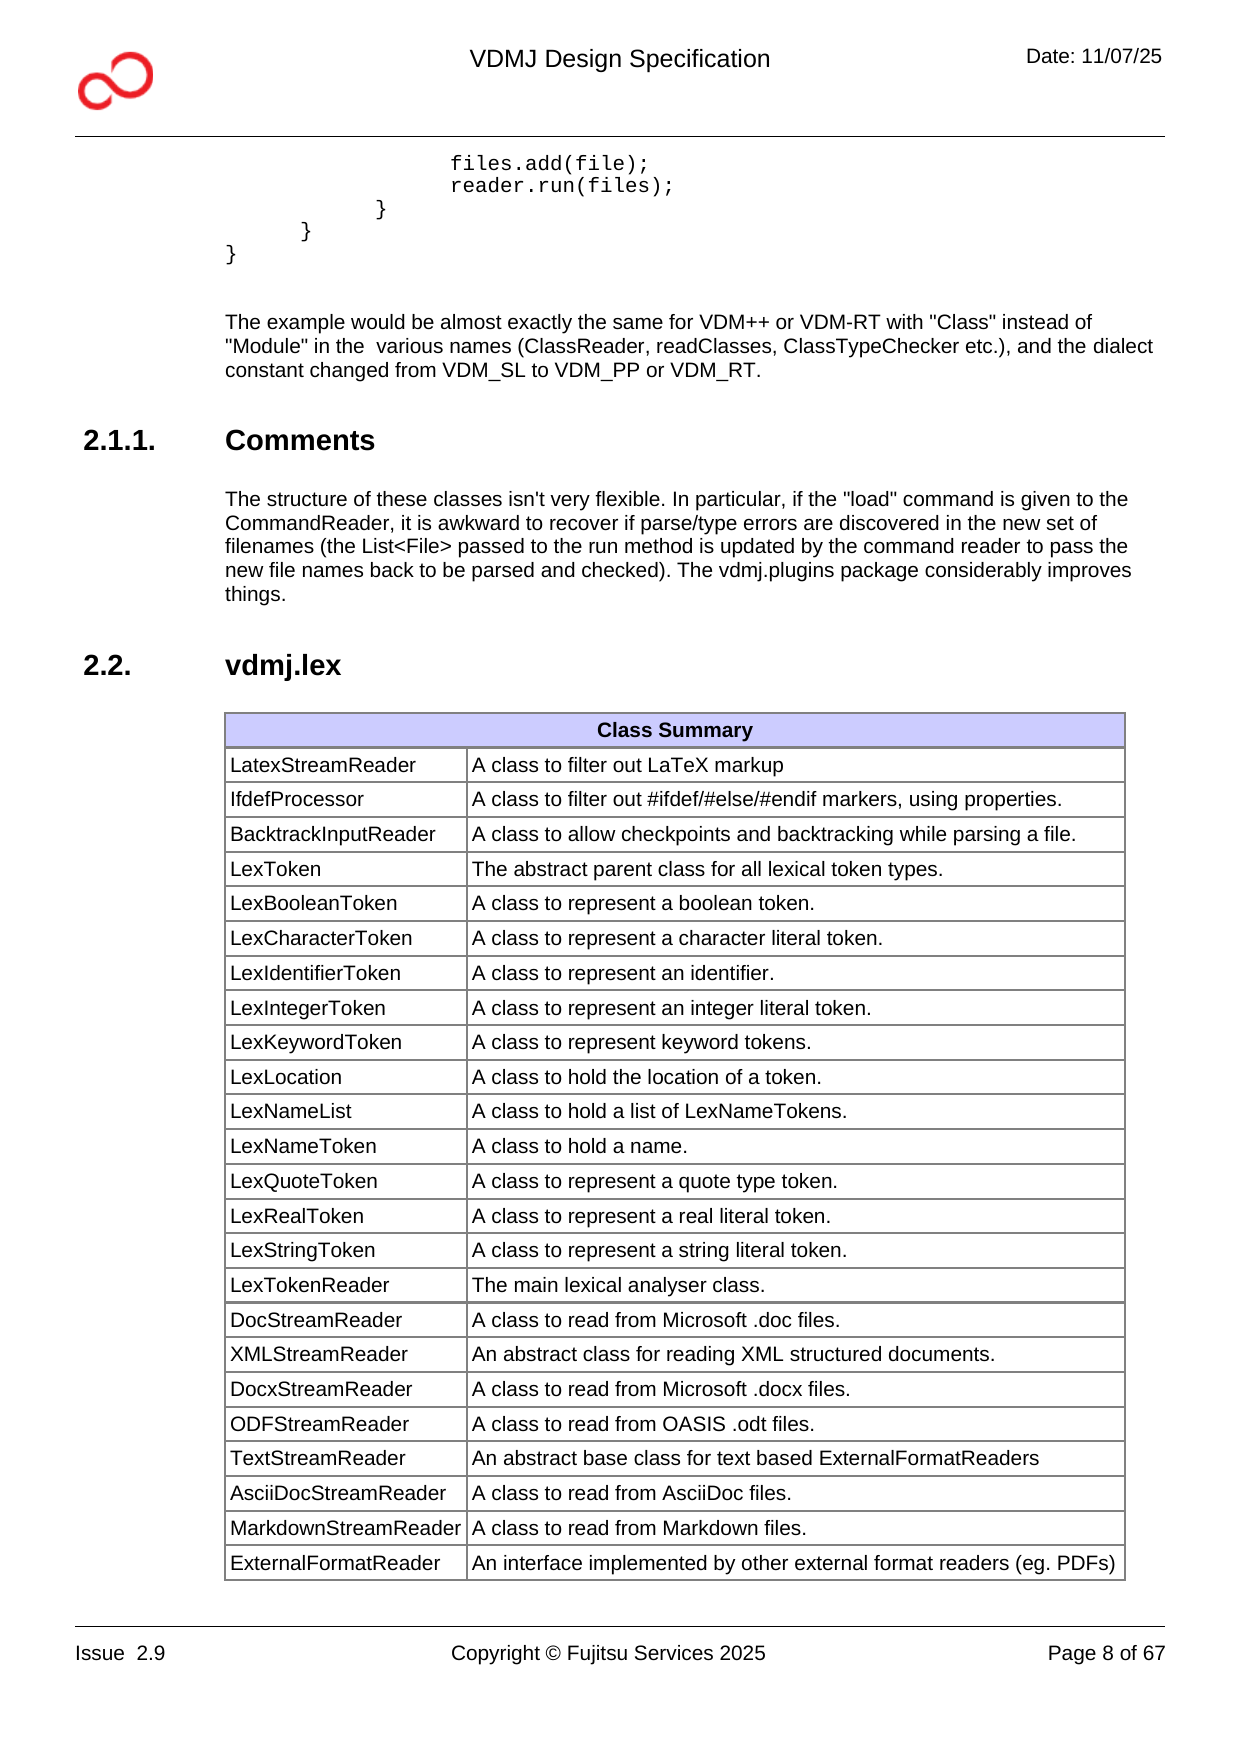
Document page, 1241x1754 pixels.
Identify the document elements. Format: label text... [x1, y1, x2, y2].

table_cell LexToken [226, 853, 466, 885]
table_cell LexStringToken [226, 1234, 466, 1267]
subtitle vdmj.lex [75, 649, 1165, 682]
subtitle Comments [75, 424, 1165, 457]
table_cell TextStreamReader [226, 1442, 466, 1475]
table_cell A class to represent keyword tokens. [468, 1026, 1124, 1059]
table_cell DocStreamReader [226, 1304, 466, 1336]
table_cell BacktrackInputReader [226, 818, 466, 851]
table_cell LexKeywordToken [226, 1026, 466, 1059]
table_cell A class to hold a name. [468, 1130, 1124, 1163]
table_cell A class to read from Microsoft .doc files. [468, 1304, 1124, 1336]
table_cell ODFStreamReader [226, 1408, 466, 1440]
table_cell A class to filter out LaTeX markup [468, 749, 1124, 781]
text } [225, 220, 1165, 242]
table_cell A class to read from OASIS .odt files. [468, 1408, 1124, 1440]
text } [225, 197, 1165, 220]
table_cell A class to represent a character literal token. [468, 922, 1124, 954]
text The structure of these classes isn't very flexible. In particular, if the "load" command is given to the CommandReader, it is awkward to recover if parse/type errors are discovered in the new set of filenames (the List<File> passed to the run method is updated by the command reader to pass the new file names back to be parsed and checked). The vdmj.plugins package considerably improves things. [225, 487, 1165, 607]
table_cell A class to represent a real literal token. [468, 1200, 1124, 1232]
table_cell A class to read from Markdown files. [468, 1512, 1124, 1544]
table_cell LatexStreamReader [226, 749, 466, 781]
table_cell AsciiDocStreamReader [226, 1477, 466, 1509]
table_cell The abstract parent class for all lexical token types. [468, 853, 1124, 885]
table_cell A class to read from Microsoft .docx files. [468, 1373, 1124, 1406]
table_cell The main lexical analyser class. [468, 1269, 1124, 1301]
table_cell An abstract class for reading XML structured documents. [468, 1338, 1124, 1371]
text } [225, 242, 1165, 265]
table_cell A class to represent a quote type token. [468, 1165, 1124, 1197]
table_cell LexRealToken [226, 1200, 466, 1232]
text reader.run(files); [225, 175, 1165, 197]
table_cell LexCharacterToken [226, 922, 466, 954]
table_cell LexNameToken [226, 1130, 466, 1163]
table_cell A class to allow checkpoints and backtracking while parsing a file. [468, 818, 1124, 851]
table_cell An abstract base class for text based ExternalFormatReaders [468, 1442, 1124, 1475]
table_cell A class to filter out #ifdef/#else/#endif markers, using properties. [468, 783, 1124, 816]
text files.add(file); [225, 152, 1165, 175]
table_cell LexQuoteToken [226, 1165, 466, 1197]
text The example would be almost exactly the same for VDM++ or VDM-RT with "Class" instead of "Module" in the various names (ClassReader, readClasses, ClassTypeChecker etc.), and the dialect constant changed from VDM_SL to VDM_PP or VDM_RT. [225, 310, 1165, 382]
table_header Class Summary [226, 714, 1124, 746]
table_cell DocxStreamReader [226, 1373, 466, 1406]
table_cell A class to represent a string literal token. [468, 1234, 1124, 1267]
table_cell ExternalFormatReader [226, 1546, 466, 1579]
table_cell LexIntegerToken [226, 991, 466, 1024]
table_cell LexNameList [226, 1095, 466, 1128]
table_cell LexBooleanToken [226, 887, 466, 920]
table_cell LexIdentifierToken [226, 957, 466, 989]
table_cell A class to hold the location of a token. [468, 1061, 1124, 1093]
picture [78, 44, 153, 120]
table_cell MarkdownStreamReader [226, 1512, 466, 1544]
table_cell A class to represent an identifier. [468, 957, 1124, 989]
table_cell A class to hold a list of LexNameTokens. [468, 1095, 1124, 1128]
table_cell A class to read from AsciiDoc files. [468, 1477, 1124, 1509]
table_cell LexLocation [226, 1061, 466, 1093]
table_cell A class to represent a boolean token. [468, 887, 1124, 920]
table_cell An interface implemented by other external format readers (eg. PDFs) [468, 1546, 1124, 1579]
table_cell LexTokenReader [226, 1269, 466, 1301]
table_cell IfdefProcessor [226, 783, 466, 816]
table_cell A class to represent an integer literal token. [468, 991, 1124, 1024]
table_cell XMLStreamReader [226, 1338, 466, 1371]
